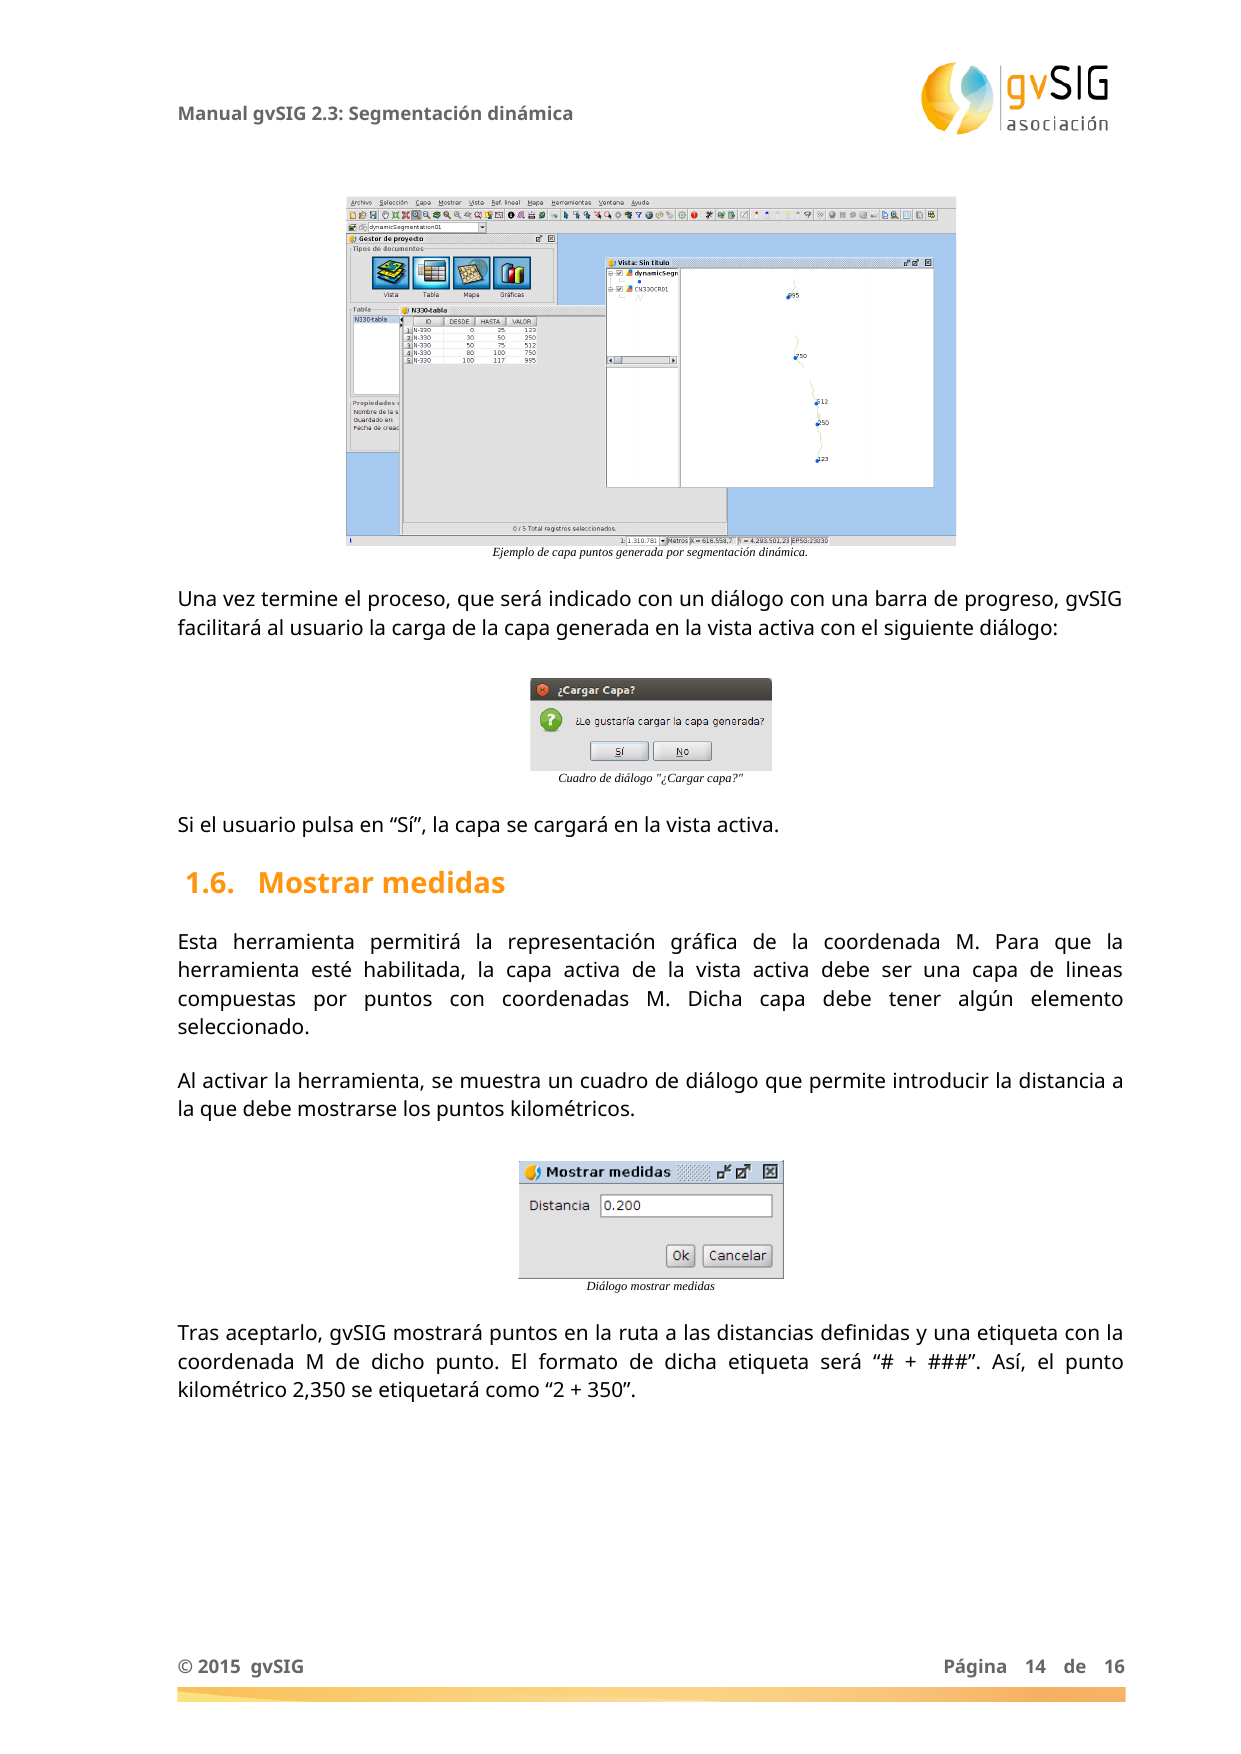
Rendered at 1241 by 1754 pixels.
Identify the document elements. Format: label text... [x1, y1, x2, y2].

picture [346, 196, 957, 546]
text Ejemplo de capa puntos generada por segmentación dinámica. [346, 546, 956, 559]
picture [177, 1687, 1126, 1702]
picture [518, 1160, 784, 1279]
picture [530, 678, 772, 771]
subtitle Mostrar medidas [177, 862, 1125, 902]
list Una vez termine el proceso, que será indicado con un diálogo con una barra de progreso, gvSIG facilitará al usuario la carga de la capa generada en la vista activa con el siguiente diálogo: [140, 584, 1125, 641]
text Esta herramienta permitirá la representación gráfica de la coordenada M. Para que la herramienta esté habilitada, la capa activa de la vista activa debe ser una capa de lineas compuestas por puntos con coordenadas M. Dicha capa debe tener algún elemento seleccionado. [177, 927, 1125, 1041]
list Cuadro de diálogo "¿Cargar capa?" [530, 771, 772, 785]
text Tras aceptarlo, gvSIG mostrará puntos en la ruta a las distancias definidas y una etiqueta con la coordenada M de dicho punto. El formato de dicha etiqueta será “# + ###”. Así, el punto kilométrico 2,350 se etiquetará como “2 + 350”. [177, 1318, 1125, 1404]
picture [902, 47, 1122, 148]
text Diálogo mostrar medidas [518, 1279, 784, 1293]
text Al activar la herramienta, se muestra un cuadro de diálogo que permite introducir la distancia a la que debe mostrarse los puntos kilométricos. [177, 1066, 1125, 1123]
list Si el usuario pulsa en “Sí”, la capa se cargará en la vista activa. [140, 810, 1125, 839]
